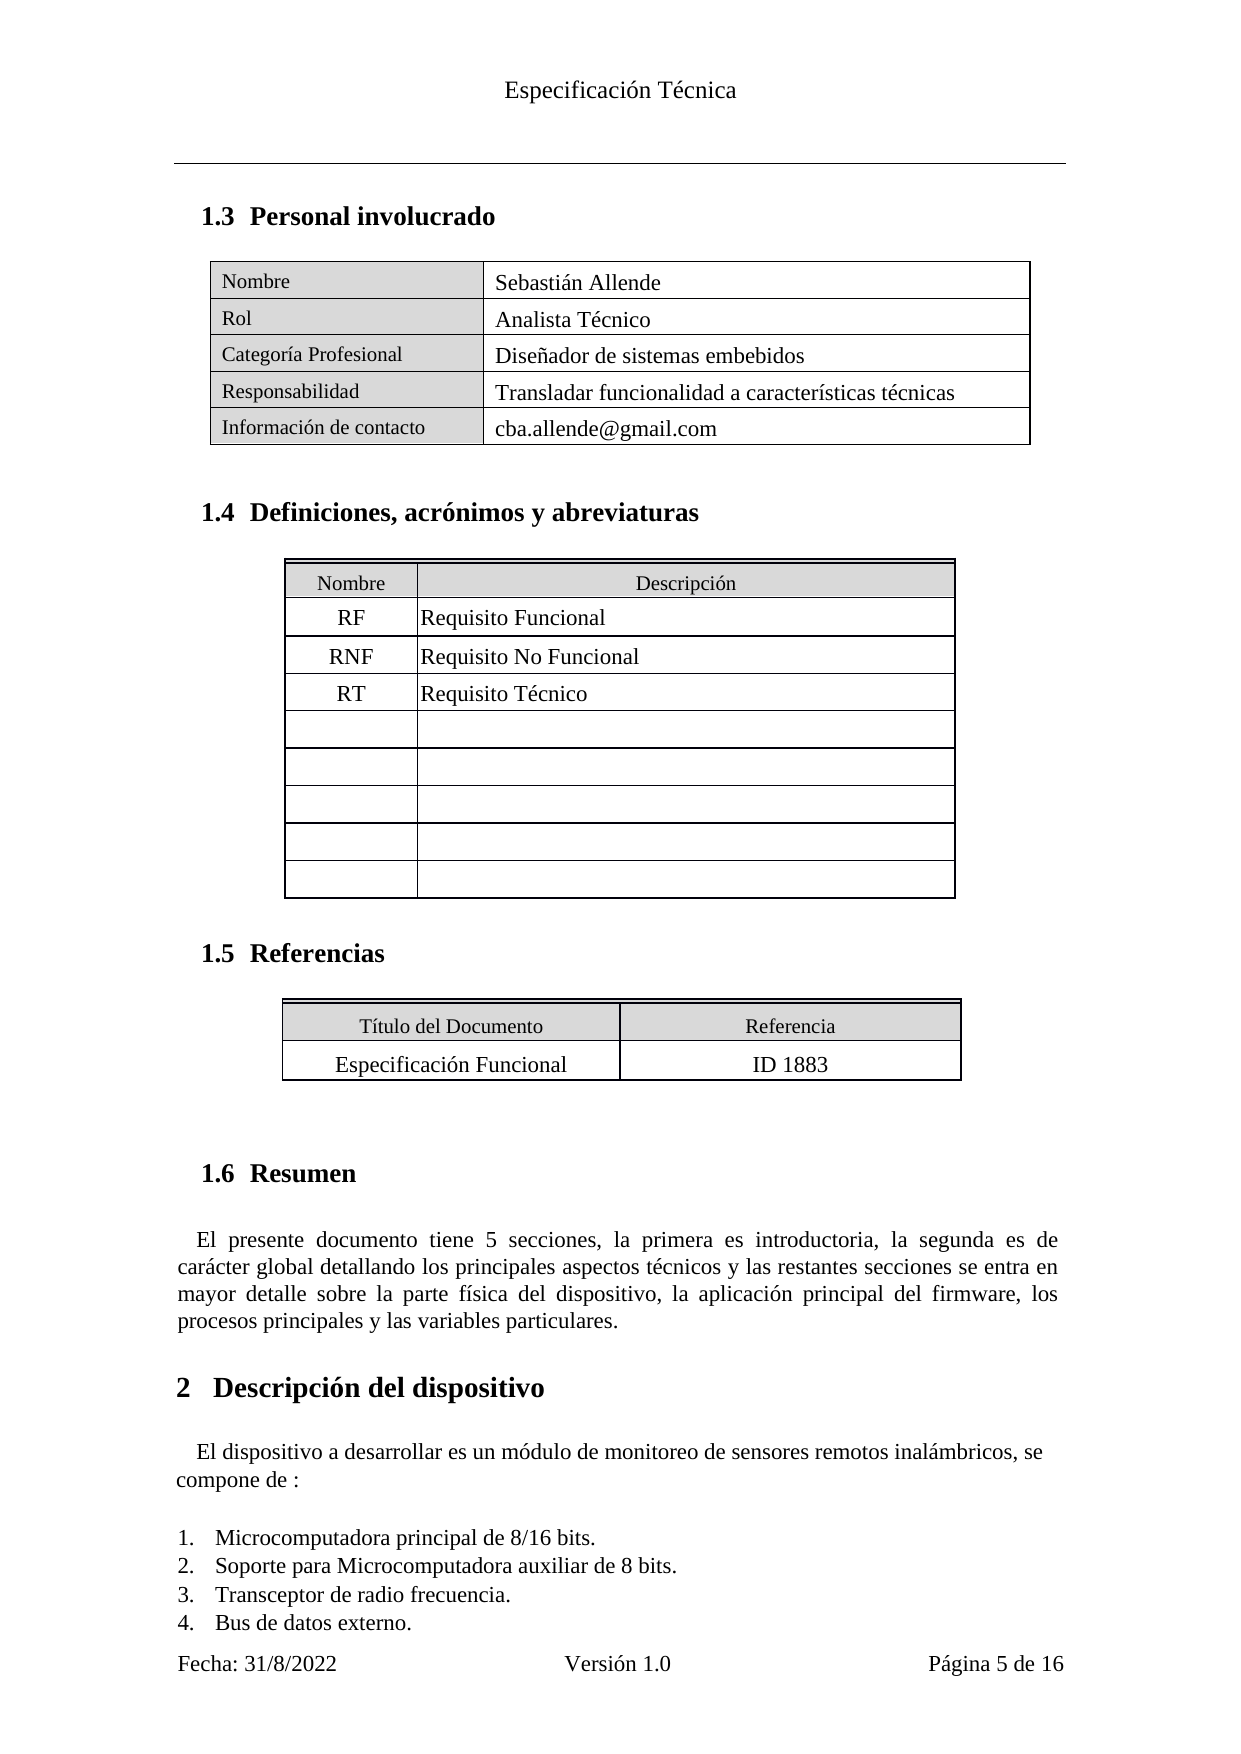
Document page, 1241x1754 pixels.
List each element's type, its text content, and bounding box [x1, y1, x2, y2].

table_header Descripción [418, 564, 954, 596]
table_cell cba.allende@gmail.com [484, 408, 1029, 443]
subtitle Descripción del dispositivo [176, 1370, 1069, 1403]
table_cell Responsabilidad [211, 372, 483, 407]
list Bus de datos externo. [177, 1609, 1069, 1636]
table_cell ID 1883 [621, 1041, 960, 1079]
table_header Sebastián Allende [484, 262, 1029, 298]
table_cell [418, 711, 954, 747]
table_cell [418, 824, 954, 859]
table_header Título del Documento [283, 1004, 619, 1040]
subtitle Definiciones, acrónimos y abreviaturas [201, 496, 1063, 527]
table_cell Analista Técnico [484, 299, 1029, 334]
table_cell [286, 861, 417, 897]
subtitle Resumen [201, 1157, 1063, 1189]
text El presente documento tiene 5 secciones, la primera es introductoria, la segunda es de carácter global detallando los principales aspectos técnicos y las restantes secciones se entra en mayor detalle sobre la parte física del dispositivo, la aplicación principal del firmware, los procesos principales y las variables particulares. [177, 1226, 1060, 1334]
table_cell [286, 711, 417, 747]
table_cell Requisito Técnico [418, 674, 954, 710]
table_cell Transladar funcionalidad a características técnicas [484, 372, 1029, 407]
table_cell [418, 861, 954, 897]
table_cell [286, 824, 417, 859]
list Transceptor de radio frecuencia. [177, 1581, 1069, 1607]
table_cell Especificación Funcional [283, 1041, 619, 1079]
text El dispositivo a desarrollar es un módulo de monitoreo de sensores remotos inalámbricos, se [177, 1438, 1069, 1464]
text compone de : [176, 1467, 1065, 1493]
table_cell Requisito No Funcional [418, 637, 954, 672]
table_header Nombre [211, 262, 483, 298]
table_cell RT [286, 674, 417, 710]
table_header Referencia [621, 1004, 960, 1040]
subtitle Referencias [201, 937, 1063, 968]
table_cell [286, 749, 417, 785]
subtitle Personal involucrado [201, 200, 1063, 231]
table_cell [418, 786, 954, 822]
list Soporte para Microcomputadora auxiliar de 8 bits. [177, 1552, 1069, 1578]
table_cell Requisito Funcional [418, 598, 954, 635]
table_cell Diseñador de sistemas embebidos [484, 335, 1029, 371]
table_cell [286, 786, 417, 822]
list Microcomputadora principal de 8/16 bits. [177, 1524, 1069, 1550]
table_cell RNF [286, 637, 417, 672]
table_cell Rol [211, 299, 483, 334]
table_header Nombre [286, 564, 417, 596]
table_cell RF [286, 598, 417, 635]
table_cell Categoría Profesional [211, 335, 483, 371]
table_cell [418, 749, 954, 785]
table_cell Información de contacto [211, 408, 483, 443]
